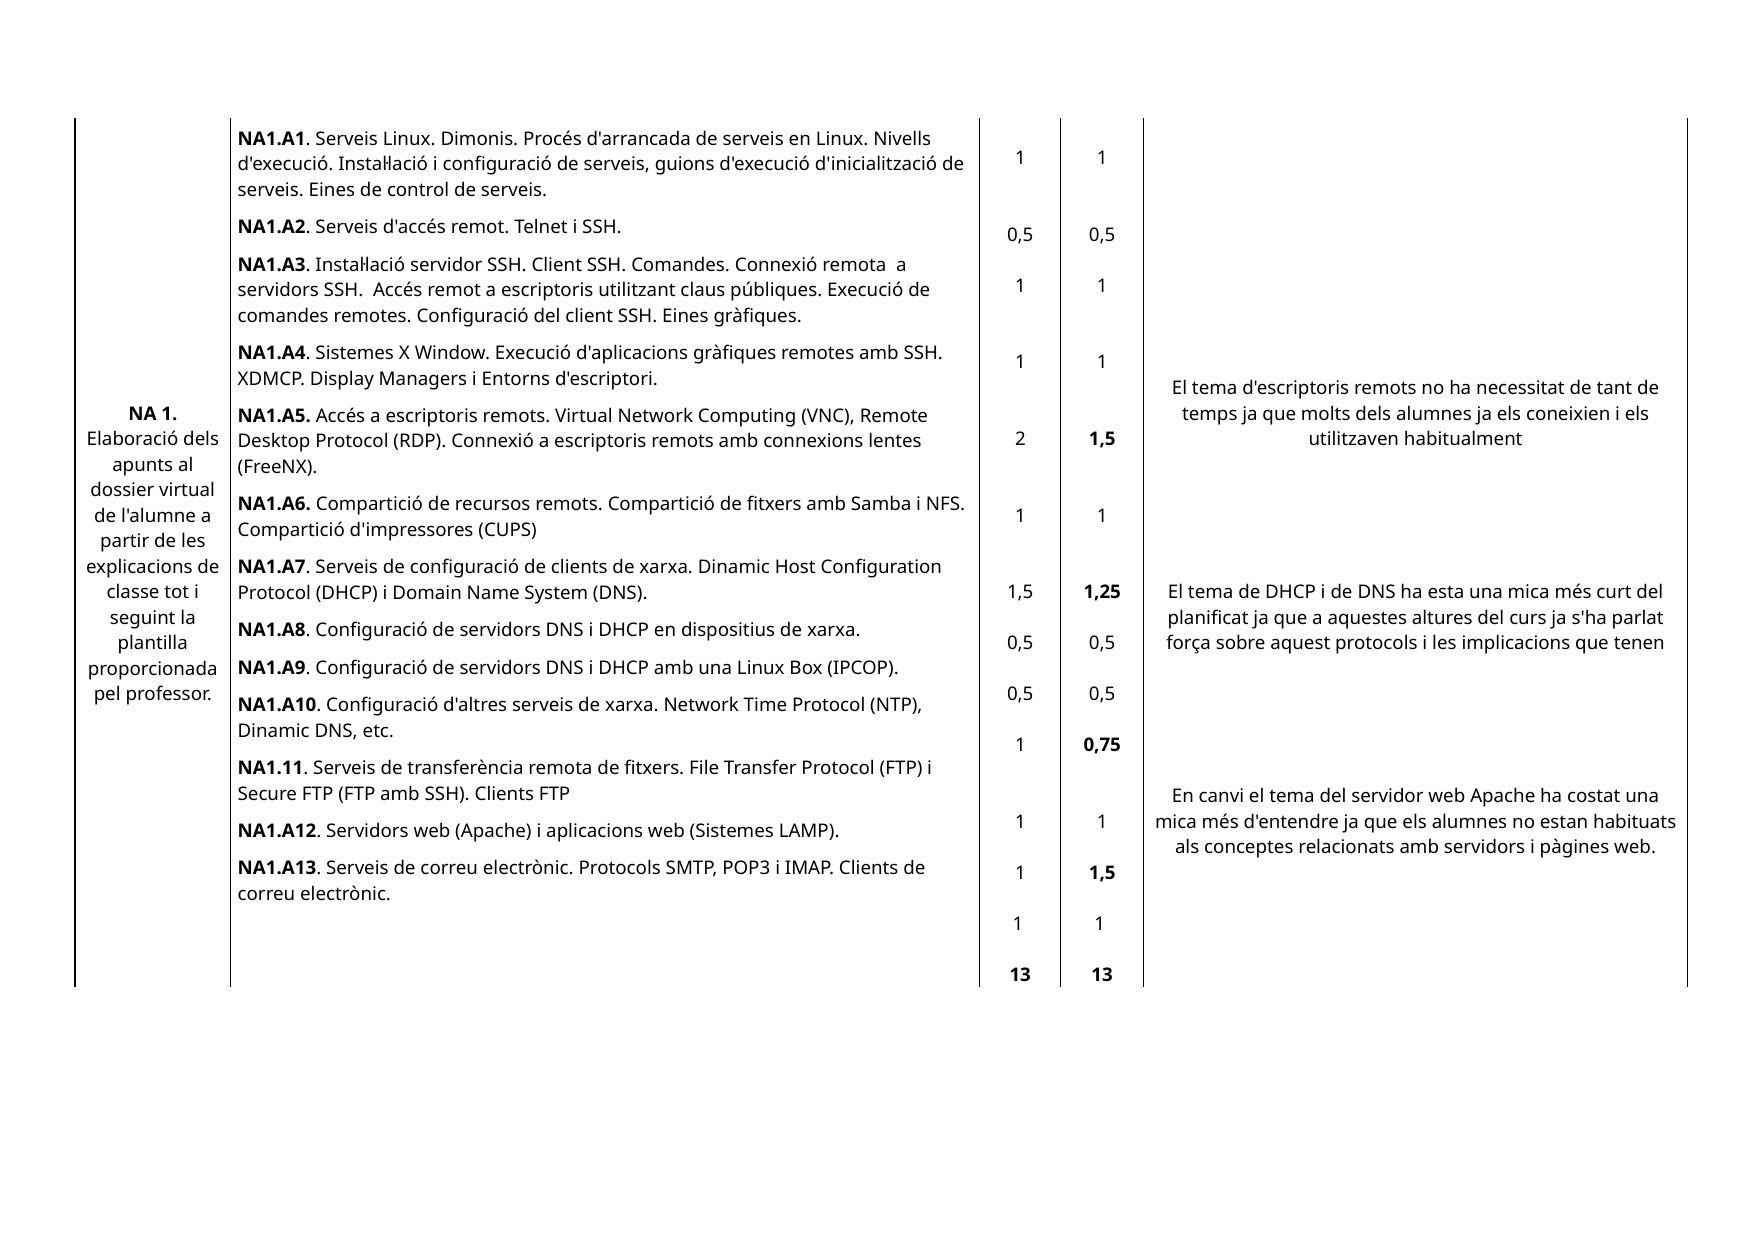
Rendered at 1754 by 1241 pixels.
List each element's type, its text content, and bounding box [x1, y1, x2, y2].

table_cell NA 1. Elaboració dels apunts al dossier virtual de l'alumne a partir de les explicacions de classe tot i seguint la plantilla proporcionada pel professor. [76, 118, 230, 987]
table_cell El tema d'escriptoris remots no ha necessitat de tant de temps ja que molts dels alumnes ja els coneixien i els utilitzaven habitualment El tema de DHCP i de DNS ha esta una mica més curt del planificat ja que a aquestes altures del curs ja s'ha parlat força sobre aquest protocols i les implicacions que tenen En canvi el tema del servidor web Apache ha costat una mica més d'entendre ja que els alumnes no estan habituats als conceptes relacionats amb servidors i pàgines web. [1144, 118, 1687, 987]
table_cell 1 0,5 1 1 1,5 1 1,25 0,5 0,5 0,75 1 1,5 1 13 [1061, 118, 1143, 987]
table_cell NA1.A1. Serveis Linux. Dimonis. Procés d'arrancada de serveis en Linux. Nivells d'execució. Instal·lació i configuració de serveis, guions d'execució d'inicialització de serveis. Eines de control de serveis. NA1.A2. Serveis d'accés remot. Telnet i SSH. NA1.A3. Instal·lació servidor SSH. Client SSH. Comandes. Connexió remota a servidors SSH. Accés remot a escriptoris utilitzant claus públiques. Execució de comandes remotes. Configuració del client SSH. Eines gràfiques. NA1.A4. Sistemes X Window. Execució d'aplicacions gràfiques remotes amb SSH. XDMCP. Display Managers i Entorns d'escriptori. NA1.A5. Accés a escriptoris remots. Virtual Network Computing (VNC), Remote Desktop Protocol (RDP). Connexió a escriptoris remots amb connexions lentes (FreeNX). NA1.A6. Compartició de recursos remots. Compartició de fitxers amb Samba i NFS. Compartició d'impressores (CUPS) NA1.A7. Serveis de configuració de clients de xarxa. Dinamic Host Configuration Protocol (DHCP) i Domain Name System (DNS). NA1.A8. Configuració de servidors DNS i DHCP en dispositius de xarxa. NA1.A9. Configuració de servidors DNS i DHCP amb una Linux Box (IPCOP). NA1.A10. Configuració d'altres serveis de xarxa. Network Time Protocol (NTP), Dinamic DNS, etc. NA1.11. Serveis de transferència remota de fitxers. File Transfer Protocol (FTP) i Secure FTP (FTP amb SSH). Clients FTP NA1.A12. Servidors web (Apache) i aplicacions web (Sistemes LAMP). NA1.A13. Serveis de correu electrònic. Protocols SMTP, POP3 i IMAP. Clients de correu electrònic. [231, 118, 979, 987]
table_cell 1 0,5 1 1 2 1 1,5 0,5 0,5 1 1 1 1 13 [980, 118, 1060, 987]
